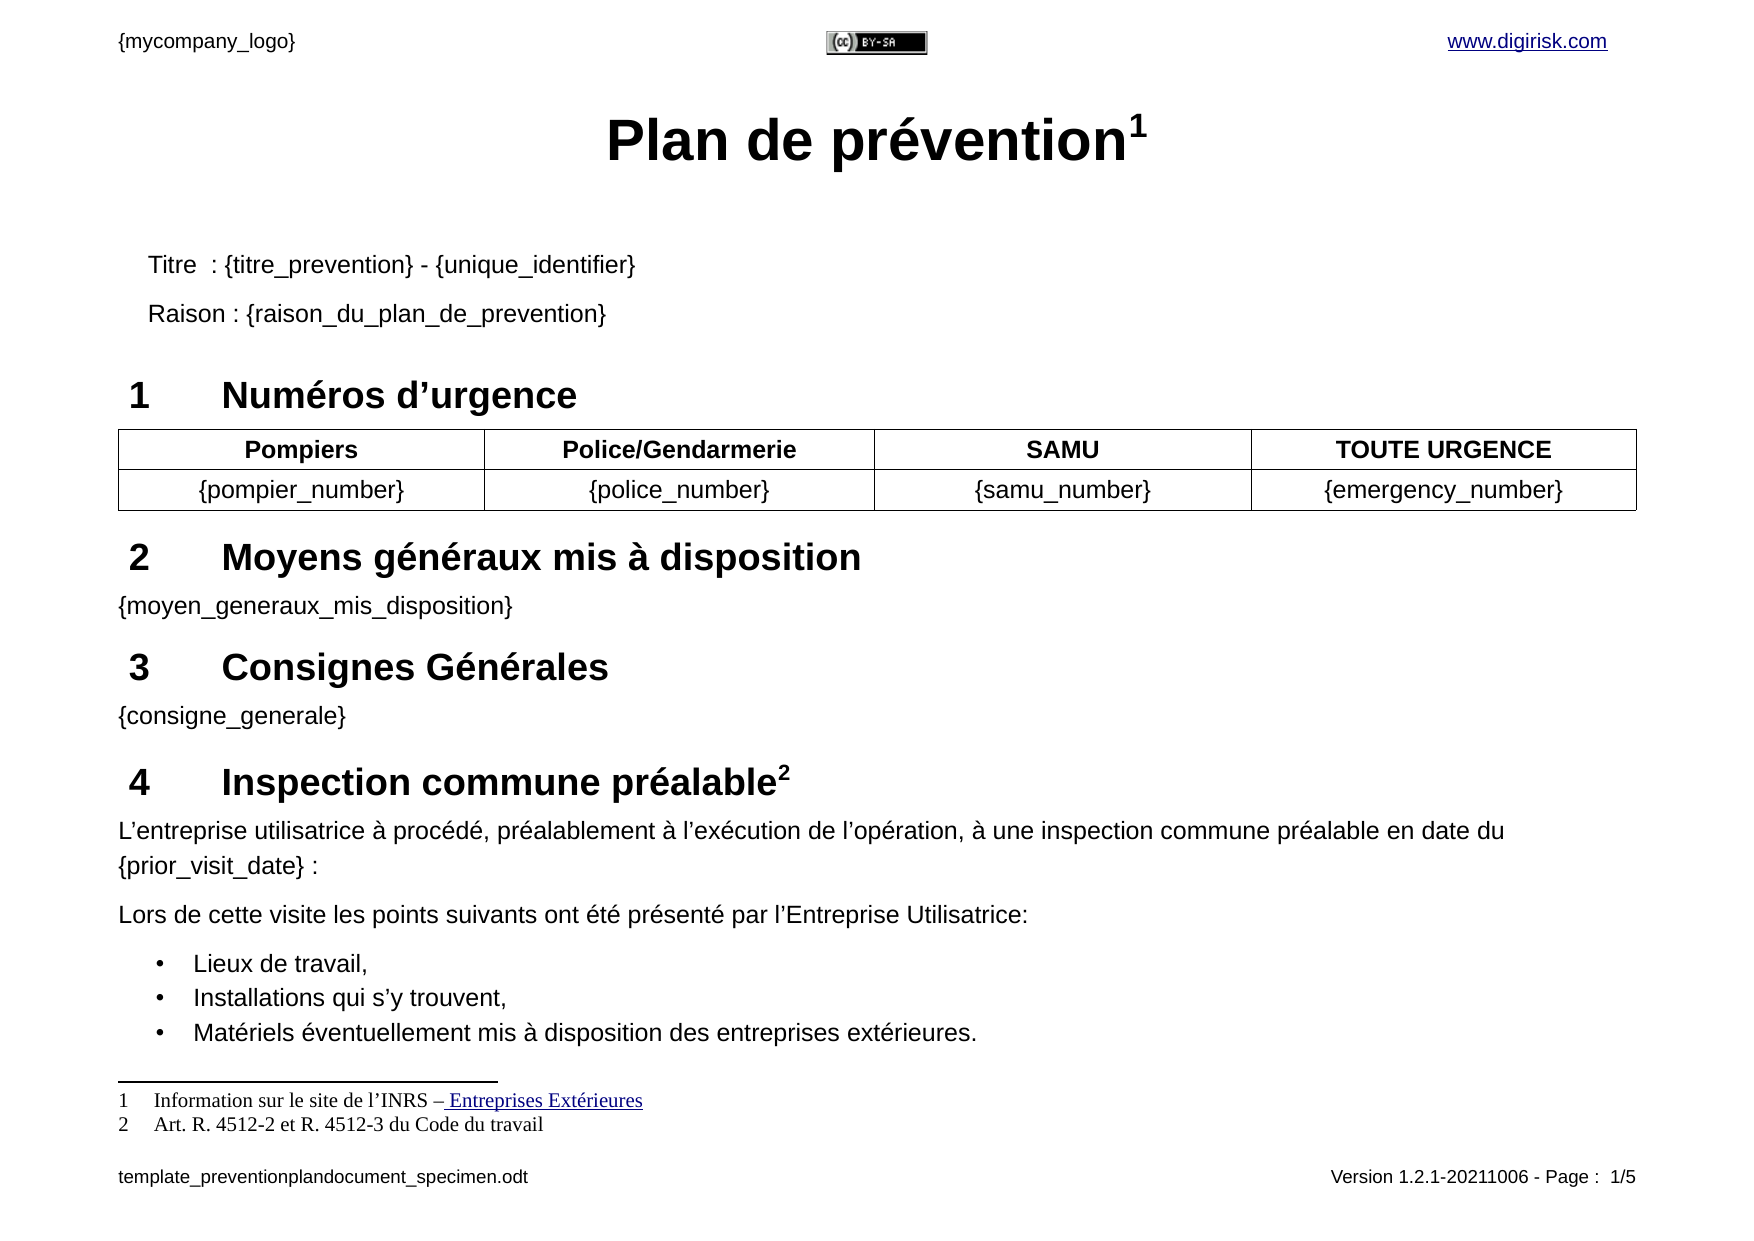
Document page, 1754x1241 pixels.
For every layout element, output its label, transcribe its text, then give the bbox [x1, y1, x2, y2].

table_header Pompiers [119, 430, 484, 469]
text {moyen_generaux_mis_disposition} [118, 591, 1636, 619]
picture [826, 31, 928, 55]
subtitle Numéros d’urgence [118, 373, 1636, 416]
list Titre : {titre_prevention} - {unique_identifier} [118, 249, 1636, 278]
table_header SAMU [875, 430, 1251, 469]
text Lors de cette visite les points suivants ont été présenté par l’Entreprise Utilisatrice: [118, 900, 1636, 928]
table_header TOUTE URGENCE [1252, 430, 1636, 469]
subtitle Moyens généraux mis à disposition [118, 534, 1636, 578]
list Lieux de travail, [156, 949, 1636, 978]
subtitle Inspection commune préalable [118, 760, 1636, 804]
list Raison : {raison_du_plan_de_prevention} [118, 299, 1636, 327]
table_header Police/Gendarmerie [485, 430, 874, 469]
text Information sur le site de l’INRS – Entreprises Extérieures [118, 1088, 1636, 1112]
table_cell {samu_number} [875, 470, 1251, 509]
text Plan de prévention [118, 106, 1636, 173]
table_cell {pompier_number} [119, 470, 484, 509]
table_cell {police_number} [485, 470, 874, 509]
text L’entreprise utilisatrice à procédé, préalablement à l’exécution de l’opération, à une inspection commune préalable en date du {prior_visit_date} : [118, 816, 1636, 879]
list Installations qui s’y trouvent, [156, 983, 1636, 1012]
list Art. R. 4512-2 et R. 4512-3 du Code du travail [118, 1112, 1636, 1136]
subtitle Consignes Générales [118, 644, 1636, 688]
list Matériels éventuellement mis à disposition des entreprises extérieures. [156, 1018, 1636, 1047]
text {consigne_generale} [118, 701, 1636, 729]
table_cell {emergency_number} [1252, 470, 1636, 509]
